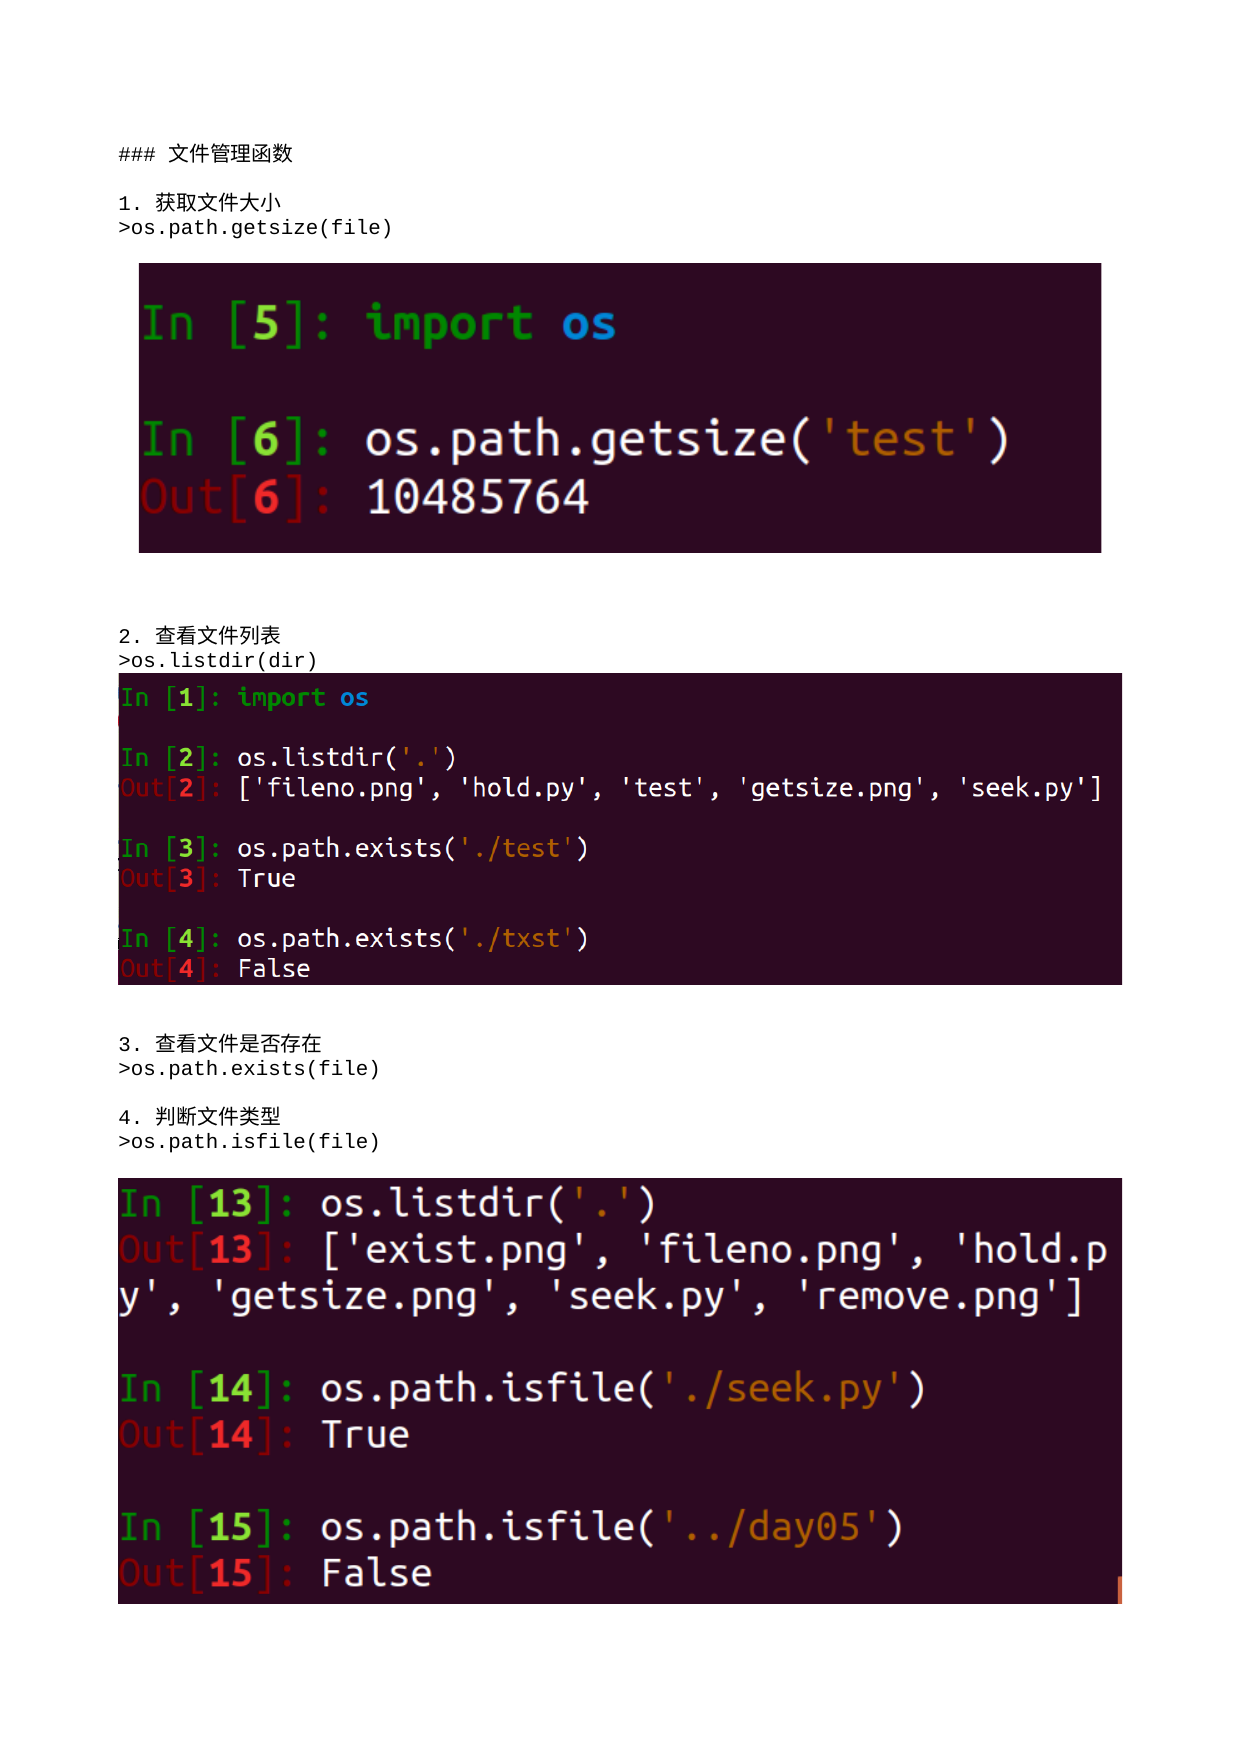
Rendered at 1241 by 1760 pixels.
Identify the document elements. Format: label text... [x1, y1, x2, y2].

text 1. 获取文件大小 [118, 191, 1122, 217]
text >os.path.isfile(file) [118, 1131, 1122, 1154]
text >os.path.exists(file) [118, 1058, 1122, 1082]
text >os.listdir(dir) [118, 649, 1122, 673]
text 4. 判断文件类型 [118, 1105, 1122, 1131]
picture [138, 263, 1102, 553]
text >os.path.getsize(file) [118, 217, 1122, 240]
text ### 文件管理函数 [118, 142, 1122, 167]
text 2. 查看文件列表 [118, 624, 1122, 649]
text 3. 查看文件是否存在 [118, 1032, 1122, 1058]
picture [118, 1178, 1123, 1604]
picture [118, 673, 1123, 985]
